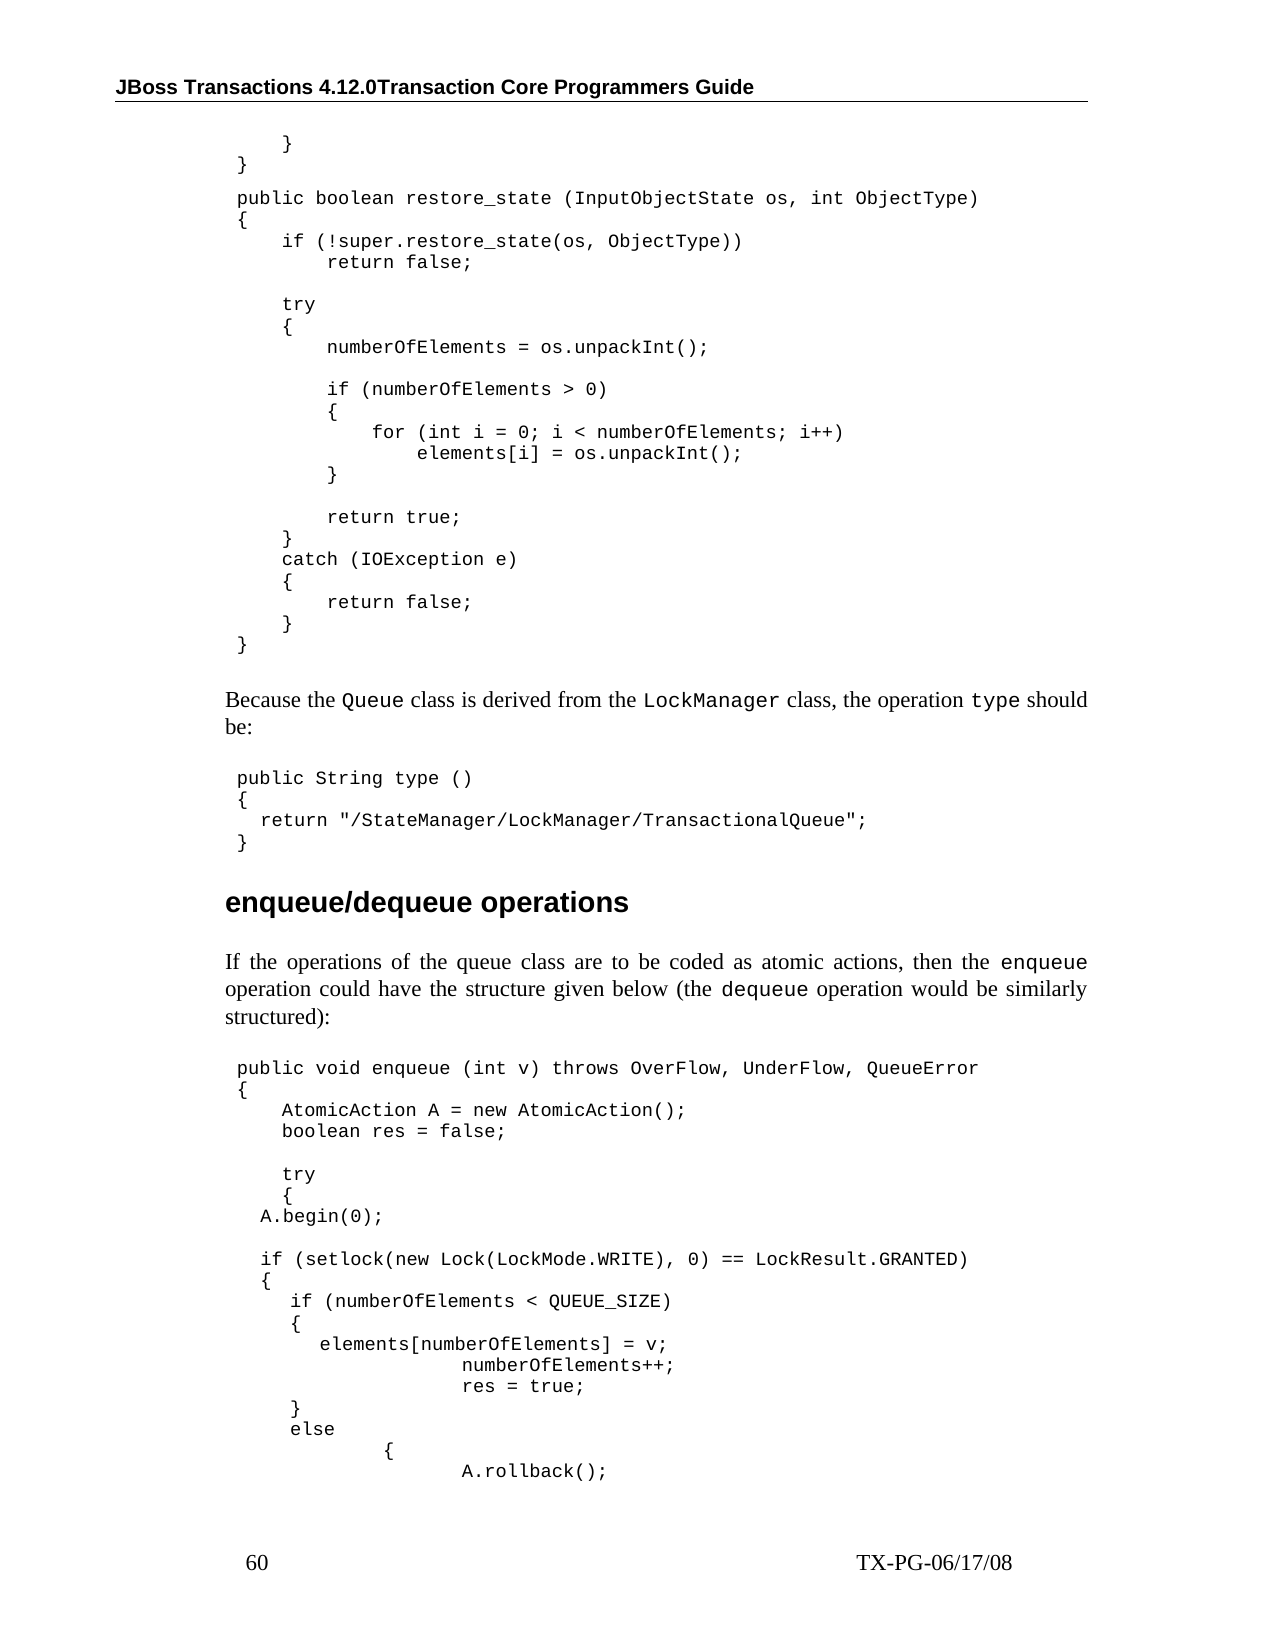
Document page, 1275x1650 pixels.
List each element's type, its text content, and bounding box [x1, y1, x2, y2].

text public boolean restore_state (InputObjectState os, int ObjectType) { if (!super.restore_state(os, ObjectType)) return false; try { numberOfElements = os.unpackInt(); if (numberOfElements > 0) { for (int i = 0; i < numberOfElements; i++) elements[i] = os.unpackInt(); } return true; } catch (IOException e) { return false; } } [237, 189, 1088, 656]
subtitle enqueue/dequeue operations [225, 885, 1088, 918]
text public void enqueue (int v) throws OverFlow, UnderFlow, QueueError { AtomicAction A = new AtomicAction(); boolean res = false; try { A.begin(0); if (setlock(new Lock(LockMode.WRITE), 0) == LockResult.GRANTED) { if (numberOfElements < QUEUE_SIZE) { elements[numberOfElements] = v; numberOfElements++; res = true; } else { A.rollback(); [237, 1058, 1088, 1483]
text public String type () { return "/StateManager/LockManager/TransactionalQueue"; } [237, 769, 1088, 854]
text Because the Queue class is derived from the LockManager class, the operation type should be: [225, 686, 1088, 739]
text If the operations of the queue class are to be coded as atomic actions, then the enqueue operation could have the structure given below (the dequeue operation would be similarly structured): [225, 948, 1088, 1029]
text } } [237, 134, 1088, 176]
